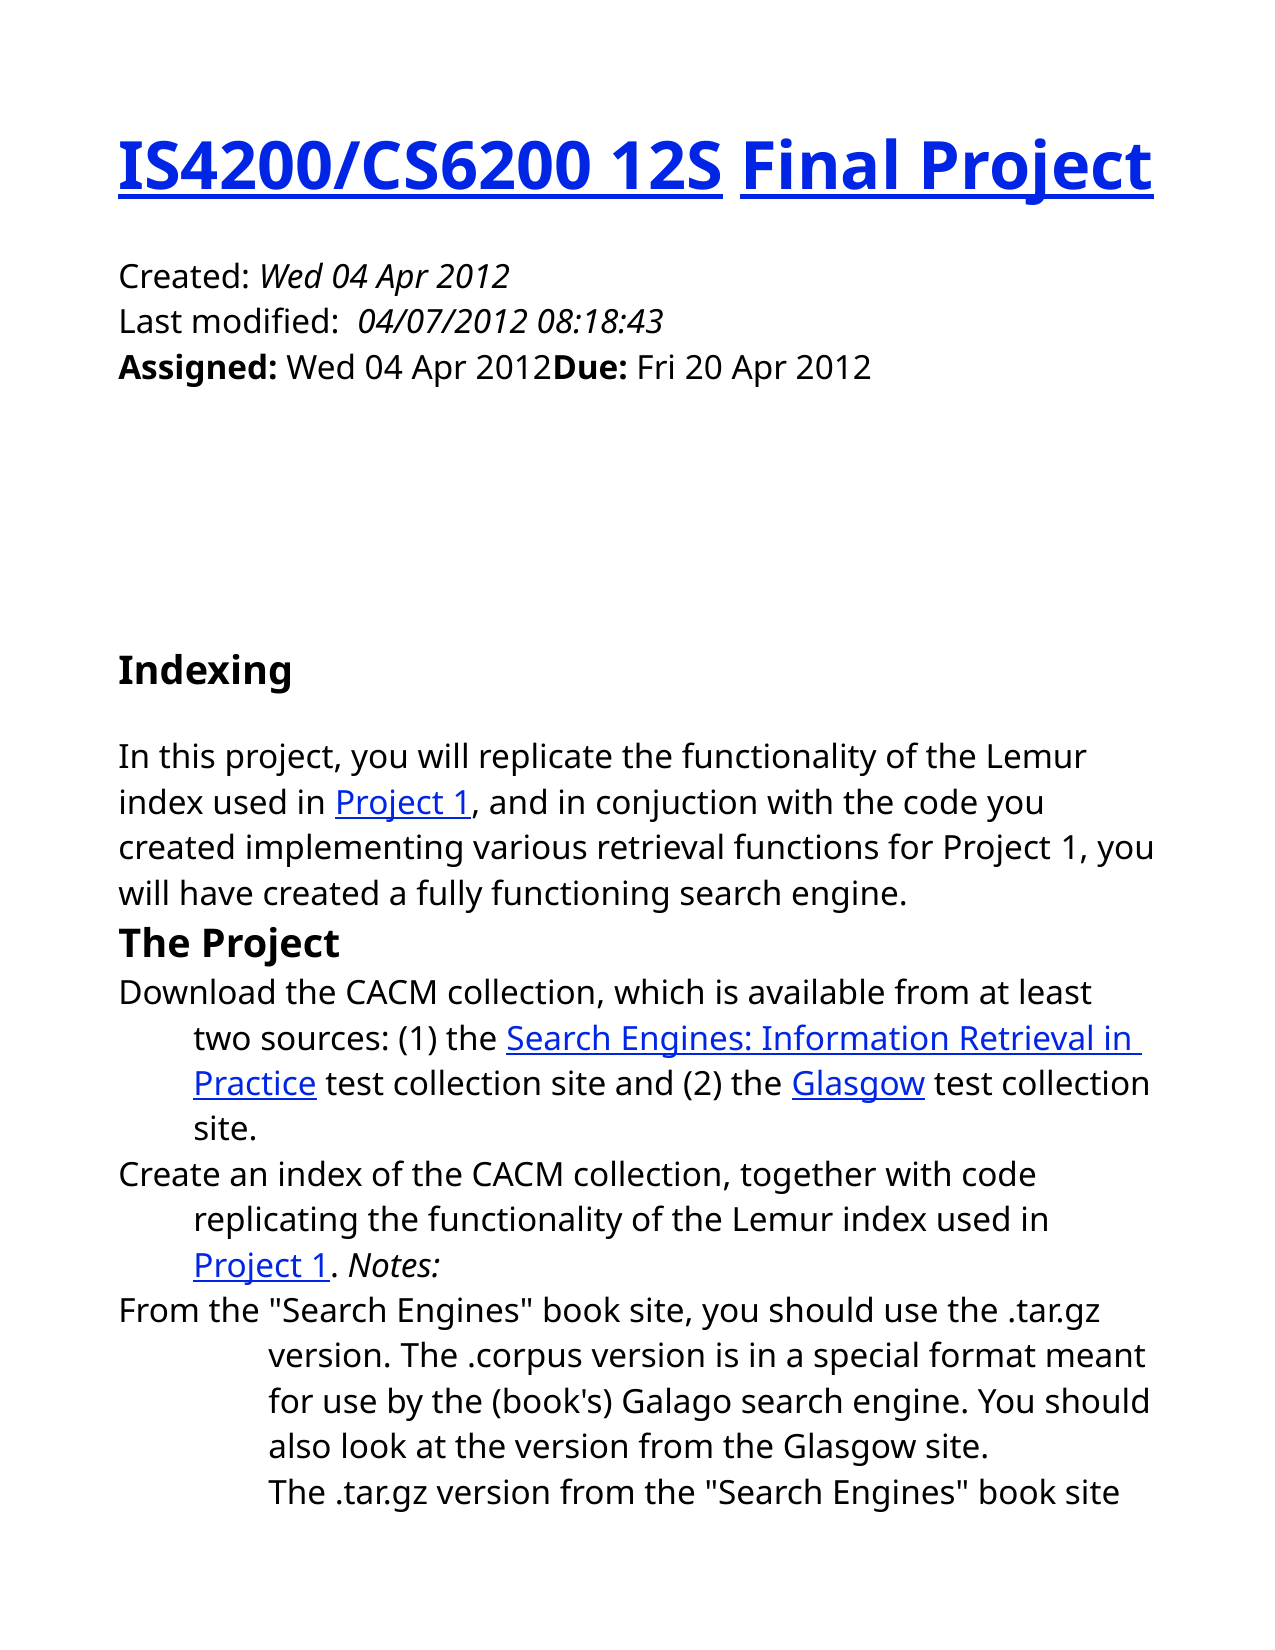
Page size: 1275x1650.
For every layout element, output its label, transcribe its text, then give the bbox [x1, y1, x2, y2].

text The Project [118, 915, 1157, 969]
text Indexing [118, 642, 1157, 696]
text Last modified: 04/07/2012 08:18:43 [118, 298, 1157, 343]
text Download the CACM collection, which is available from at least two sources: (1) the Search Engines: Information Retrieval in Practice test collection site and (2) the Glasgow test collection site. [118, 969, 1157, 1151]
text In this project, you will replicate the functionality of the Lemur index used in Project 1, and in conjuction with the code you created implementing various retrieval functions for Project 1, you will have created a fully functioning search engine. [118, 733, 1157, 915]
text Create an index of the CACM collection, together with code replicating the functionality of the Lemur index used in Project 1. Notes: [118, 1151, 1157, 1287]
text From the "Search Engines" book site, you should use the .tar.gz version. The .corpus version is in a special format meant for use by the (book's) Galago search engine. You should also look at the version from the Glasgow site. The .tar.gz version from the "Search Engines" book site [118, 1287, 1157, 1514]
text Created: Wed 04 Apr 2012 [118, 253, 1157, 298]
text IS4200/CS6200 12S Final Project [118, 118, 1157, 209]
text Assigned: Wed 04 Apr 2012 Due: Fri 20 Apr 2012 [118, 343, 1157, 389]
